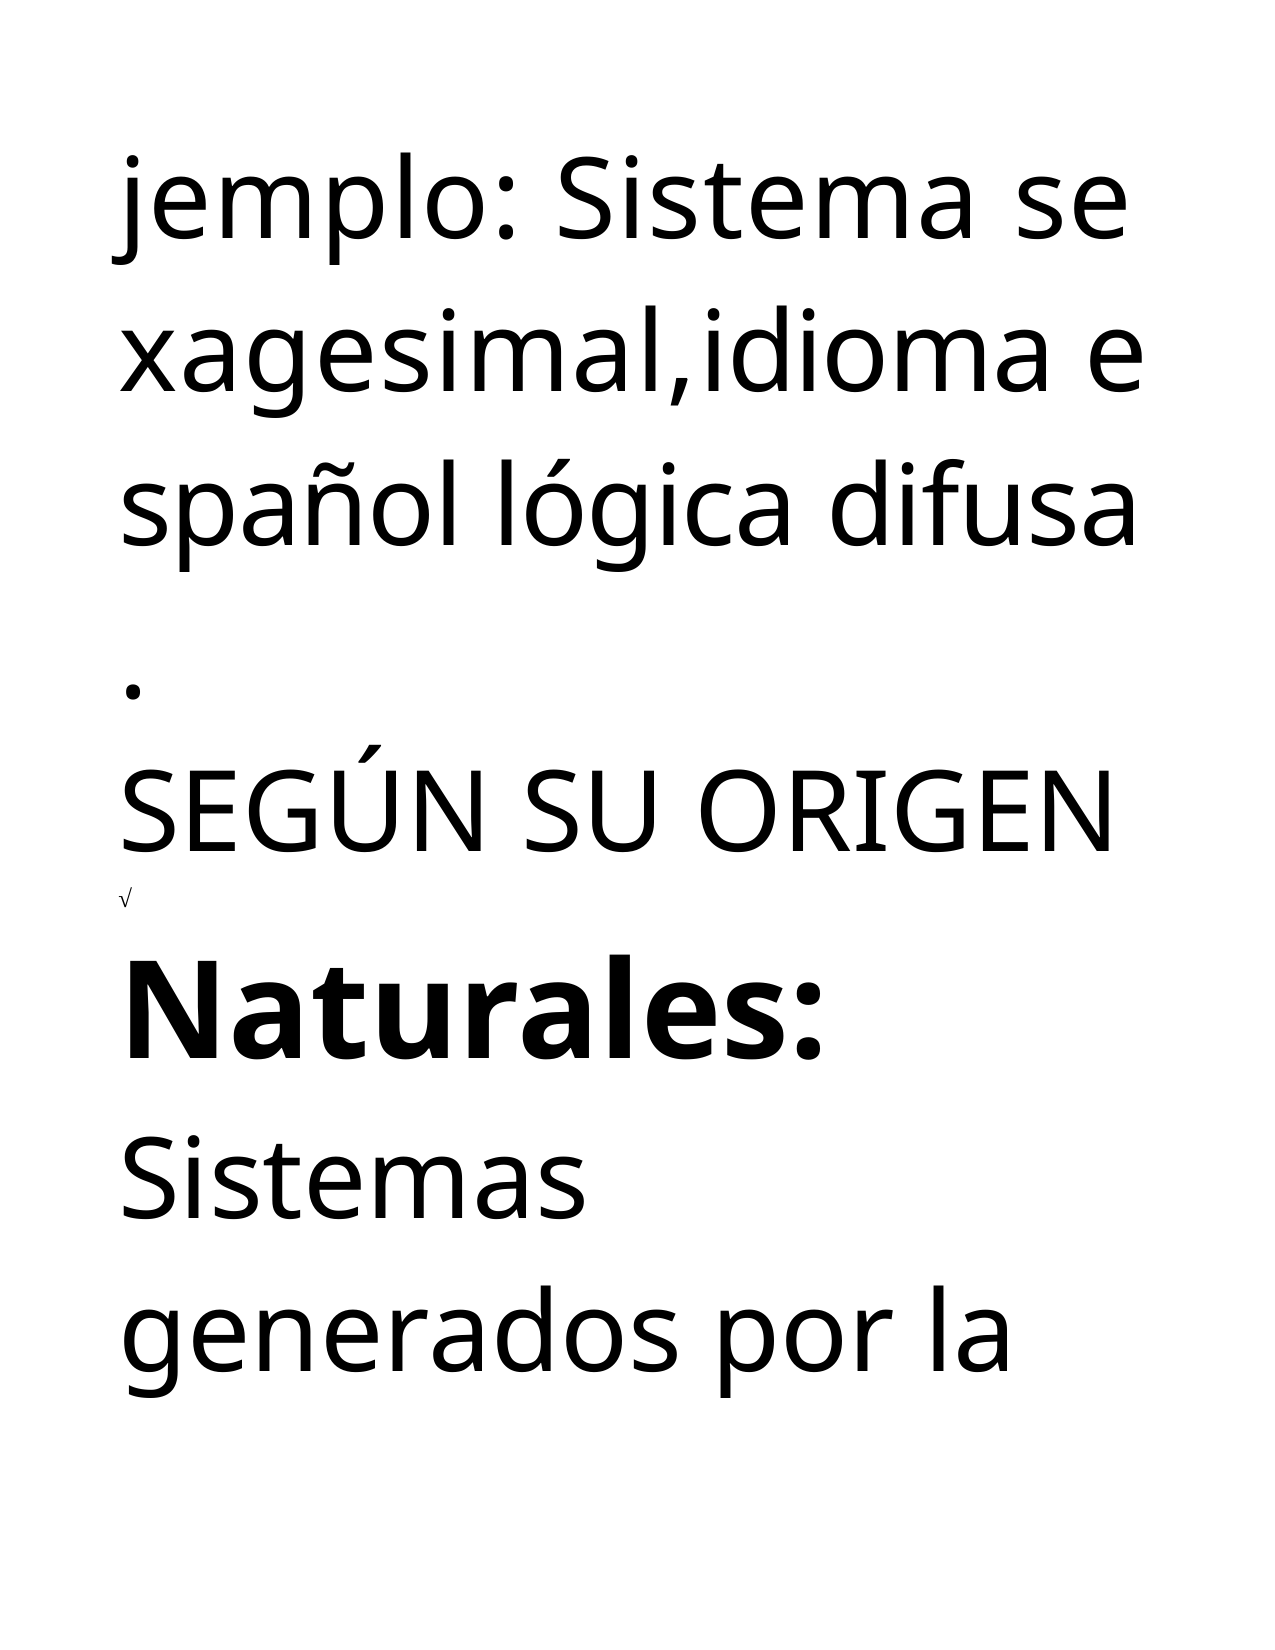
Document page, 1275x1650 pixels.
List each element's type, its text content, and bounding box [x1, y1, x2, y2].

text Sistemas generados por la [118, 1098, 1157, 1404]
text SEGÚN SU ORIGEN [118, 731, 1157, 884]
text jemplo: Sistema sexagesimal,idioma español lógica difusa. [118, 118, 1157, 731]
text √ [118, 884, 1157, 913]
text Naturales: [118, 913, 1157, 1098]
